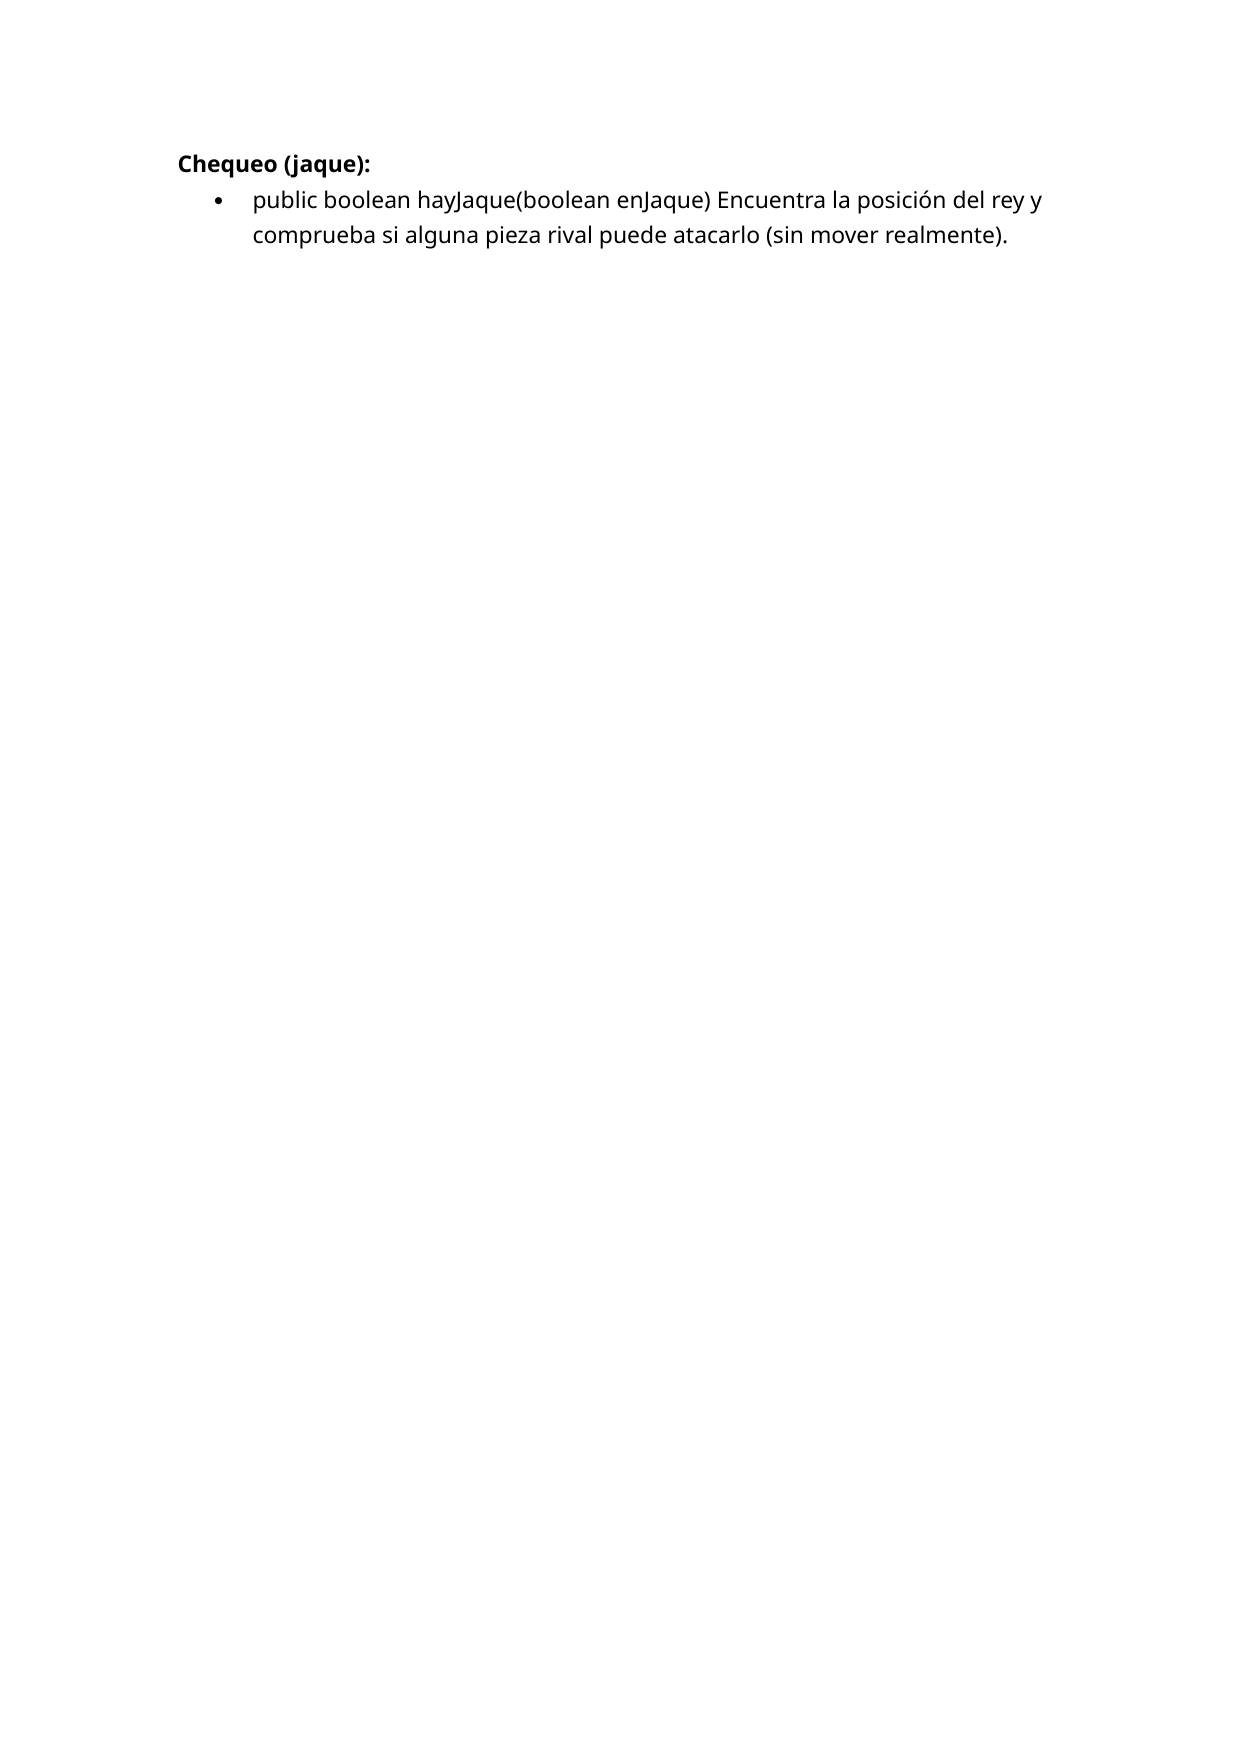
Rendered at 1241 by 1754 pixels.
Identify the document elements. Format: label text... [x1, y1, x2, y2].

text Chequeo (jaque): [177, 148, 1063, 179]
list public boolean hayJaque(boolean enJaque) Encuentra la posición del rey y comprueba si alguna pieza rival puede atacarlo (sin mover realmente). [215, 183, 1063, 251]
